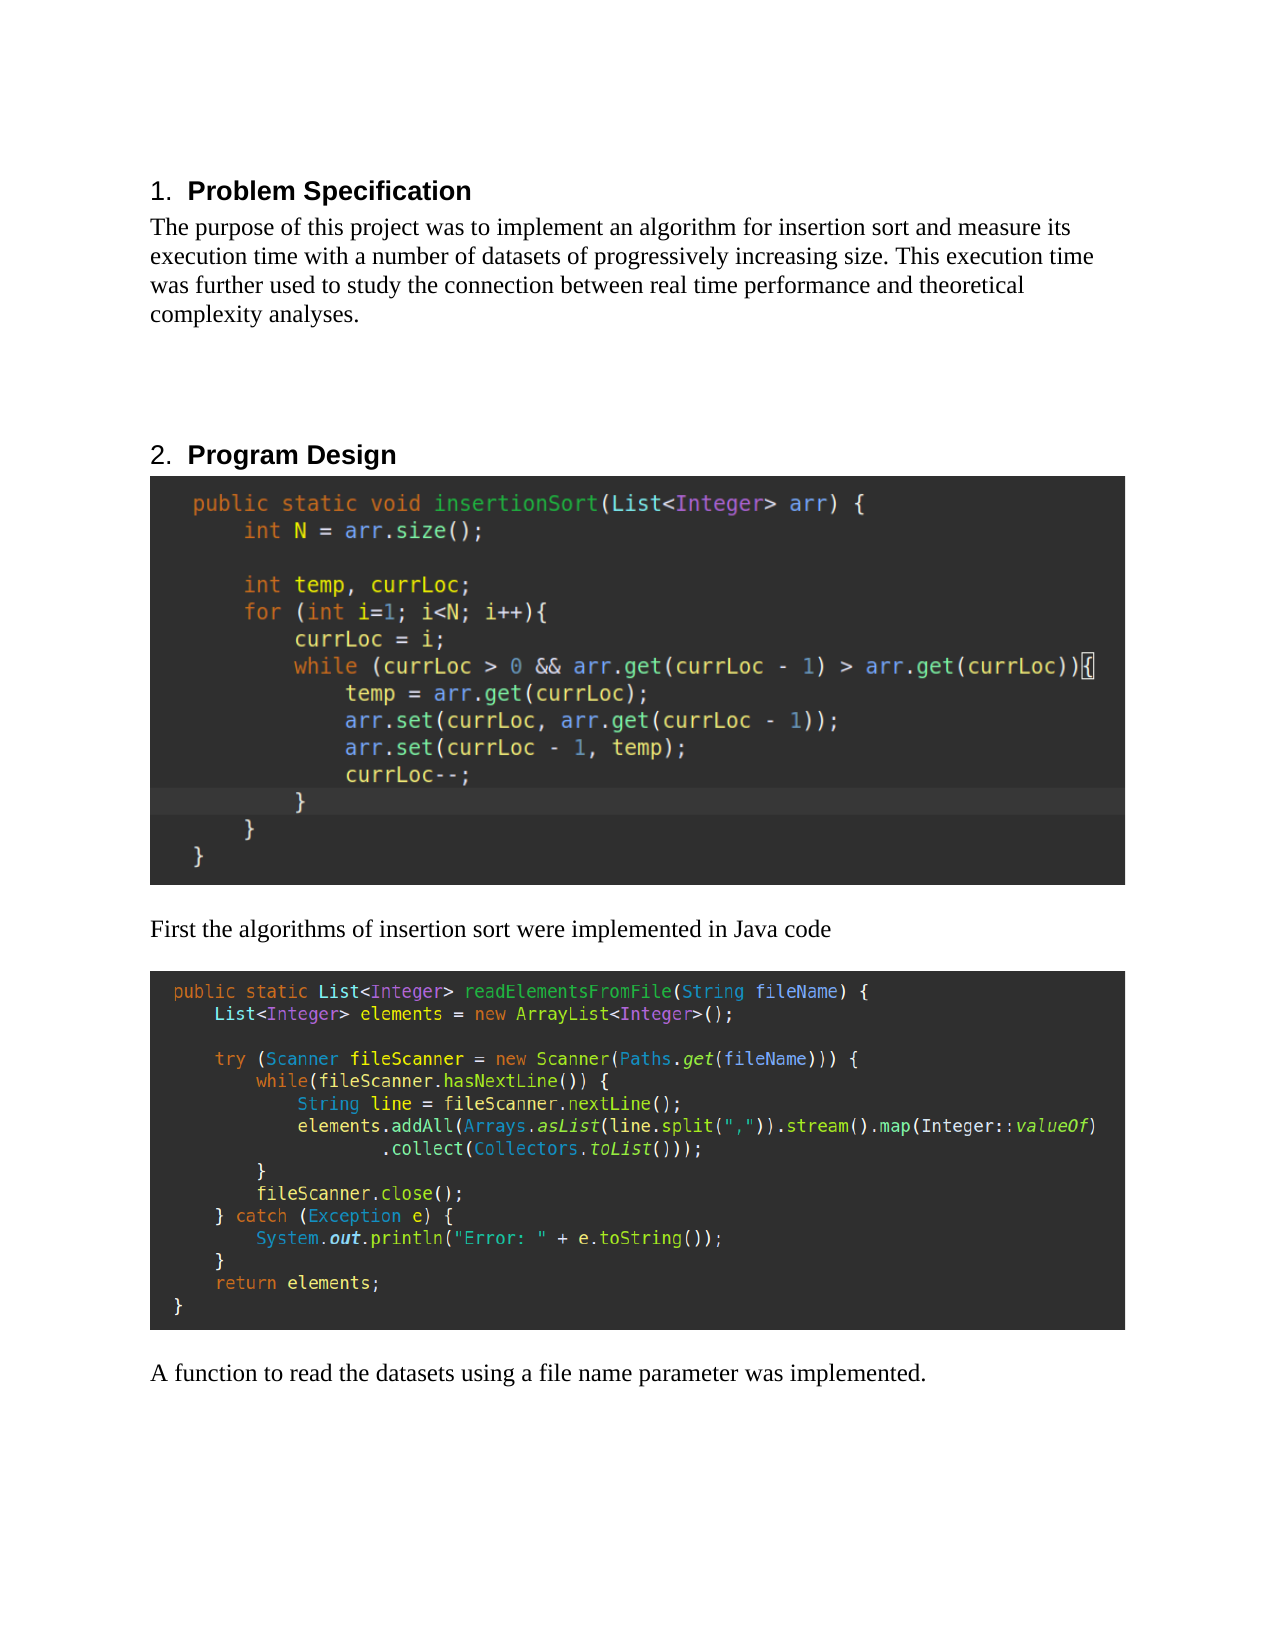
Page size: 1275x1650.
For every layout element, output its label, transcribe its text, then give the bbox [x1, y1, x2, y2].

text A function to read the datasets using a file name parameter was implemented. [150, 1358, 1125, 1387]
subtitle Problem Specification [150, 175, 1125, 206]
subtitle Program Design [150, 439, 1125, 470]
picture [150, 476, 1125, 885]
text The purpose of this project was to implement an algorithm for insertion sort and measure its execution time with a number of datasets of progressively increasing size. This execution time was further used to study the connection between real time performance and theoretical complexity analyses. [150, 212, 1125, 327]
picture [150, 971, 1125, 1330]
text First the algorithms of insertion sort were implemented in Java code [150, 914, 1125, 942]
